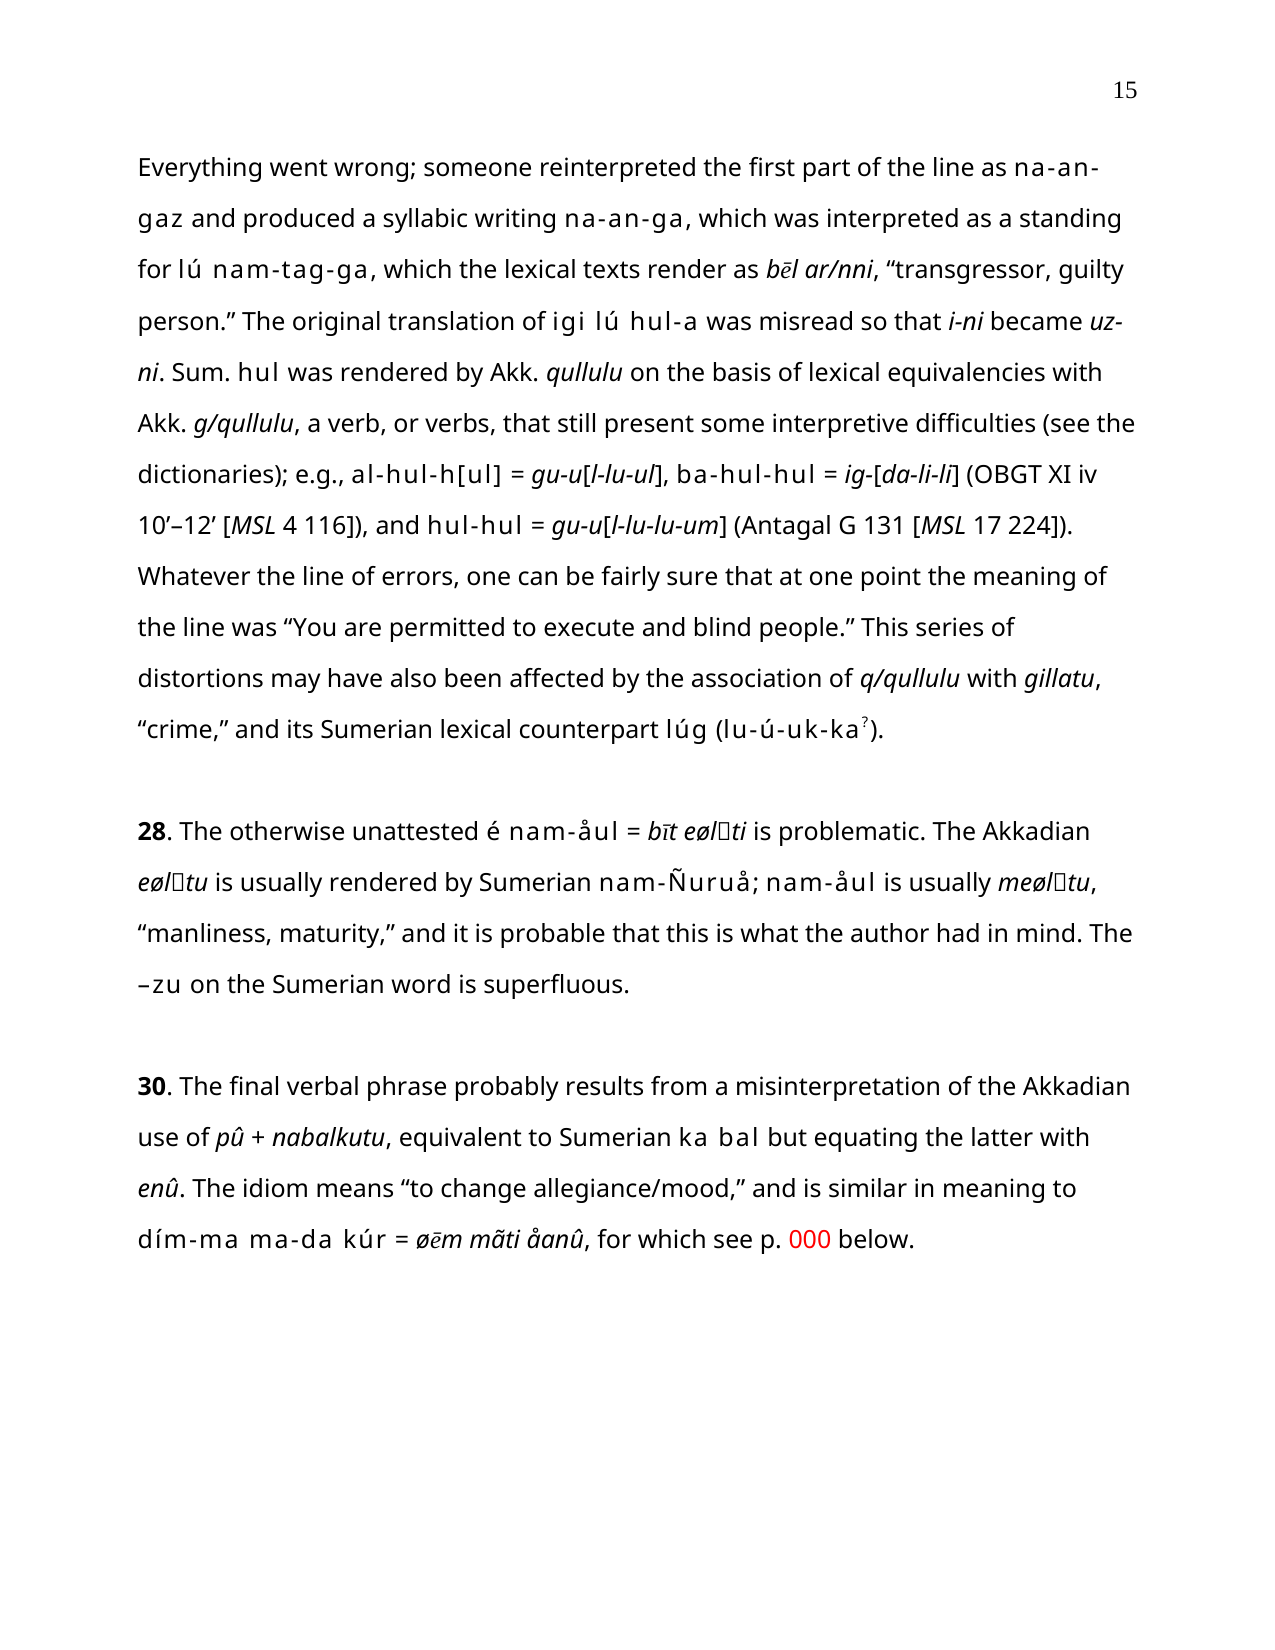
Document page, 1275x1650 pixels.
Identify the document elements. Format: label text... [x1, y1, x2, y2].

text 28. The otherwise unattested é nam-åul = ­bīt eølti is problematic. The Akkadian eøltu is usually rendered by Sumerian nam-Ñuruå; nam-åul is usually meøltu, “manliness, maturity,” and it is probable that this is what the author had in mind. The –zu on the Sumerian word is superfluous. [137, 813, 1138, 1001]
text 30. The final verbal phrase probably results from a misinterpretation of the Akkadian use of pû + nabalkutu, equivalent to Sumerian ka bal but equating the latter with enû. The idiom means “to change allegiance/mood,” and is similar in meaning to dím-ma ma-da kúr = øēm mãti åanû, for which see p. 000 below. [137, 1069, 1138, 1256]
text Everything went wrong; someone reinterpreted the first part of the line as na-an-gaz and produced a syllabic writing na-an-ga, which was interpreted as a standing for lú nam-tag-ga, which the lexical texts render as bēl ar/nni, “transgressor, guilty person.” The original translation of igi lú hul-a was misread so that i-ni became uz-ni. Sum. hul was rendered by Akk. qullulu on the basis of lexical equivalencies with Akk. g/qullulu, a verb, or verbs, that still present some interpretive difficulties (see the dictionaries); e.g., al-hul-h[ul] = gu-u[l-lu-ul], ba-hul-hul = ig-[da-li-li] (OBGT XI iv 10’–12’ [MSL 4 116]), and hul-hul = gu-u[l-lu-lu-um] (Antagal G 131 [MSL 17 224]). Whatever the line of errors, one can be fairly sure­ that at one point the meaning of the line was “You are permitted ­to execute and blind people.” This series of distortions may have also been affected by the association of q/qullulu with gillatu, “crime,” and its Sumerian lexical counterpart lúg (lu-ú-uk-ka?). [137, 150, 1138, 746]
